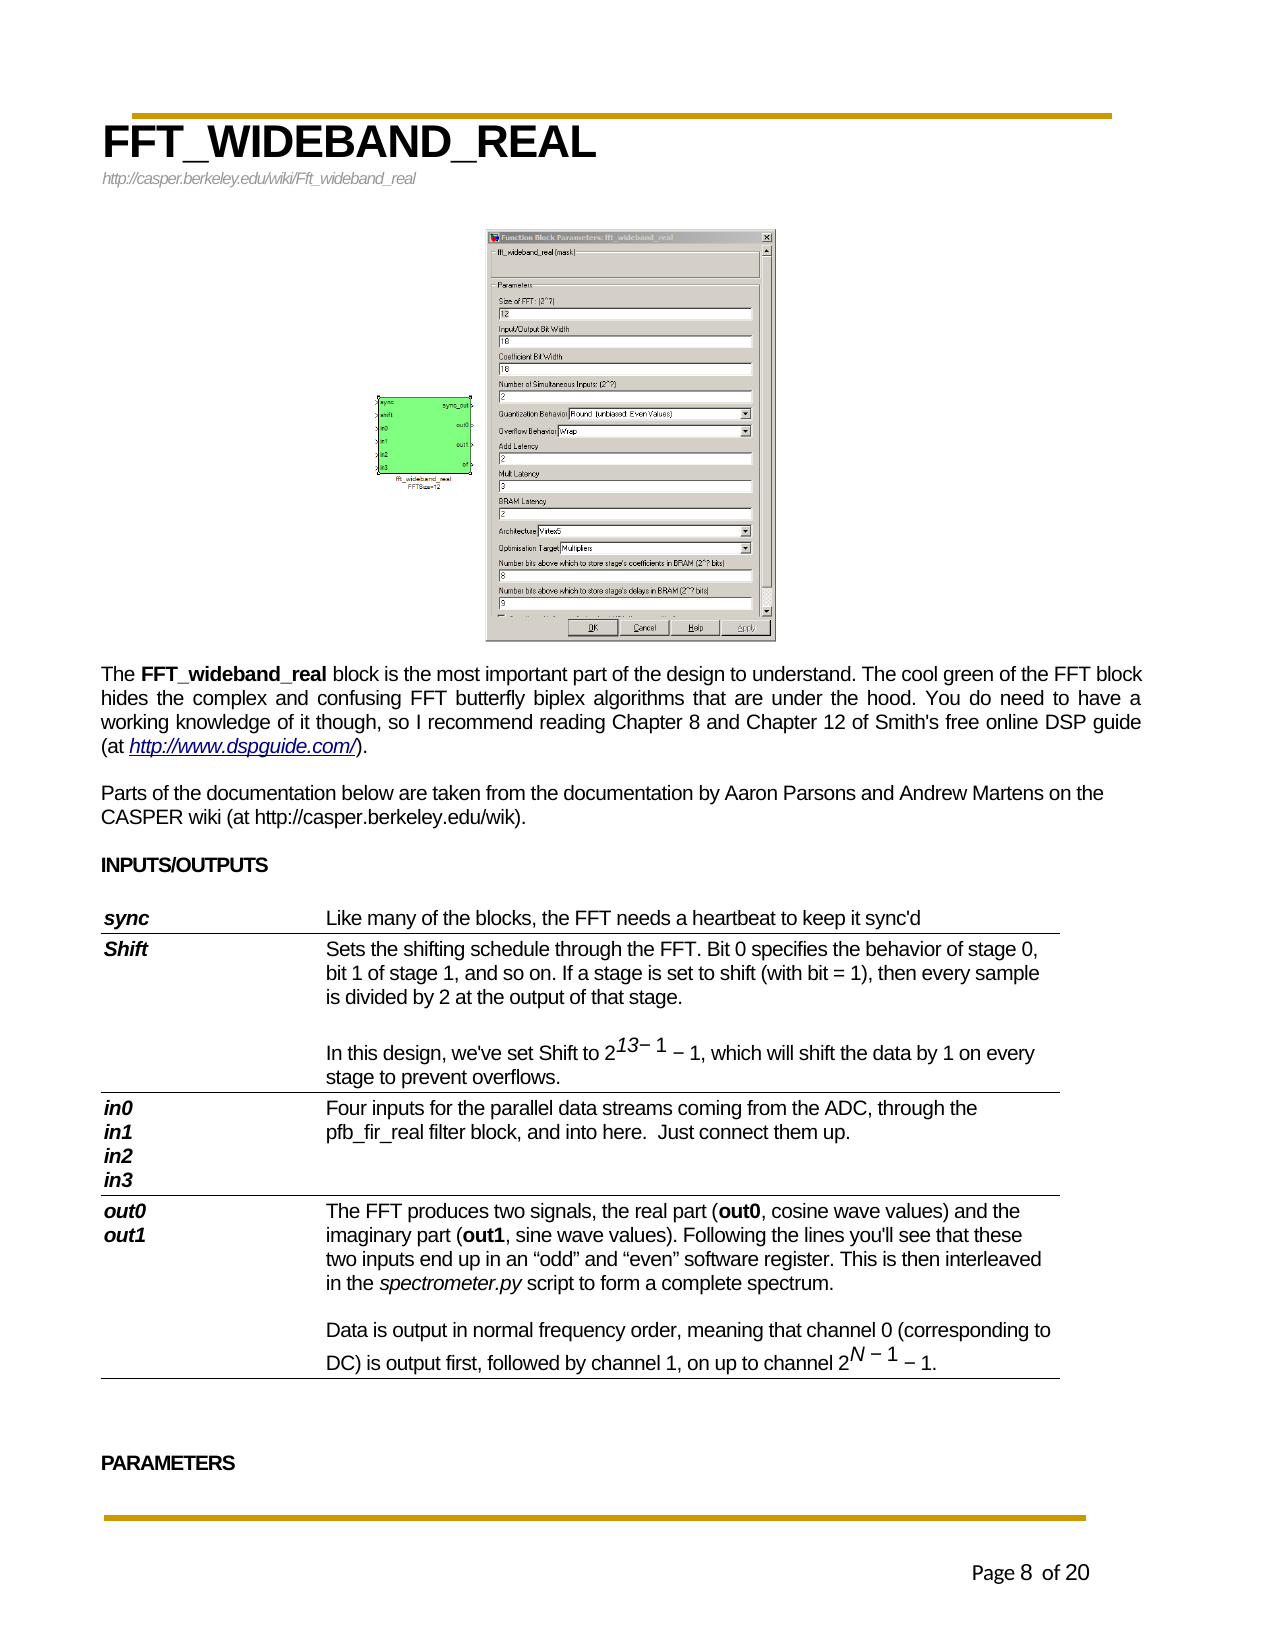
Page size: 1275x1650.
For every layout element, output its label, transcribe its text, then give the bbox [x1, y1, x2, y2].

subtitle FFT_WIDEBAND_REAL http://casper.berkeley.edu/wiki/Fft_wideband_real [102, 114, 1149, 188]
text The FFT_wideband_real block is the most important part of the design to understand. The cool green of the FFT block hides the complex and confusing FFT butterfly biplex algorithms that are under the hood. You do need to have a working knowledge of it though, so I recommend reading Chapter 8 and Chapter 12 of Smith's free online DSP guide (at http://www.dspguide.com/). [101, 200, 1143, 758]
table_cell out0 out1 [101, 1196, 323, 1377]
table_cell The FFT produces two signals, the real part (out0, cosine wave values) and the imaginary part (out1, sine wave values). Following the lines you'll see that these two inputs end up in an “odd” and “even” software register. This is then interleaved in the spectrometer.py script to form a complete spectrum. Data is output in normal frequency order, meaning that channel 0 (corresponding to DC) is output first, followed by channel 1, on up to channel 2N − 1 − 1. [323, 1196, 1060, 1377]
subtitle INPUTS/OUTPUTS [101, 853, 1062, 877]
table_cell in0 in1 in2 in3 [101, 1093, 323, 1194]
table_header Like many of the blocks, the FFT needs a heartbeat to keep it sync'd [323, 903, 1060, 933]
table_header sync [101, 903, 323, 933]
table_cell Shift [101, 934, 323, 1092]
table_cell Four inputs for the parallel data streams coming from the ADC, through the pfb_fir_real filter block, and into here. Just connect them up. [323, 1093, 1060, 1194]
picture [325, 213, 795, 661]
table_cell Sets the shifting schedule through the FFT. Bit 0 specifies the behavior of stage 0, bit 1 of stage 1, and so on. If a stage is set to shift (with bit = 1), then every sample is divided by 2 at the output of that stage. In this design, we've set Shift to 213− 1 − 1, which will shift the data by 1 on every stage to prevent overflows. [323, 934, 1060, 1092]
text Parts of the documentation below are taken from the documentation by Aaron Parsons and Andrew Martens on the CASPER wiki (at http://casper.berkeley.edu/wik). [101, 781, 1143, 829]
subtitle PARAMETERS [101, 1450, 1062, 1474]
